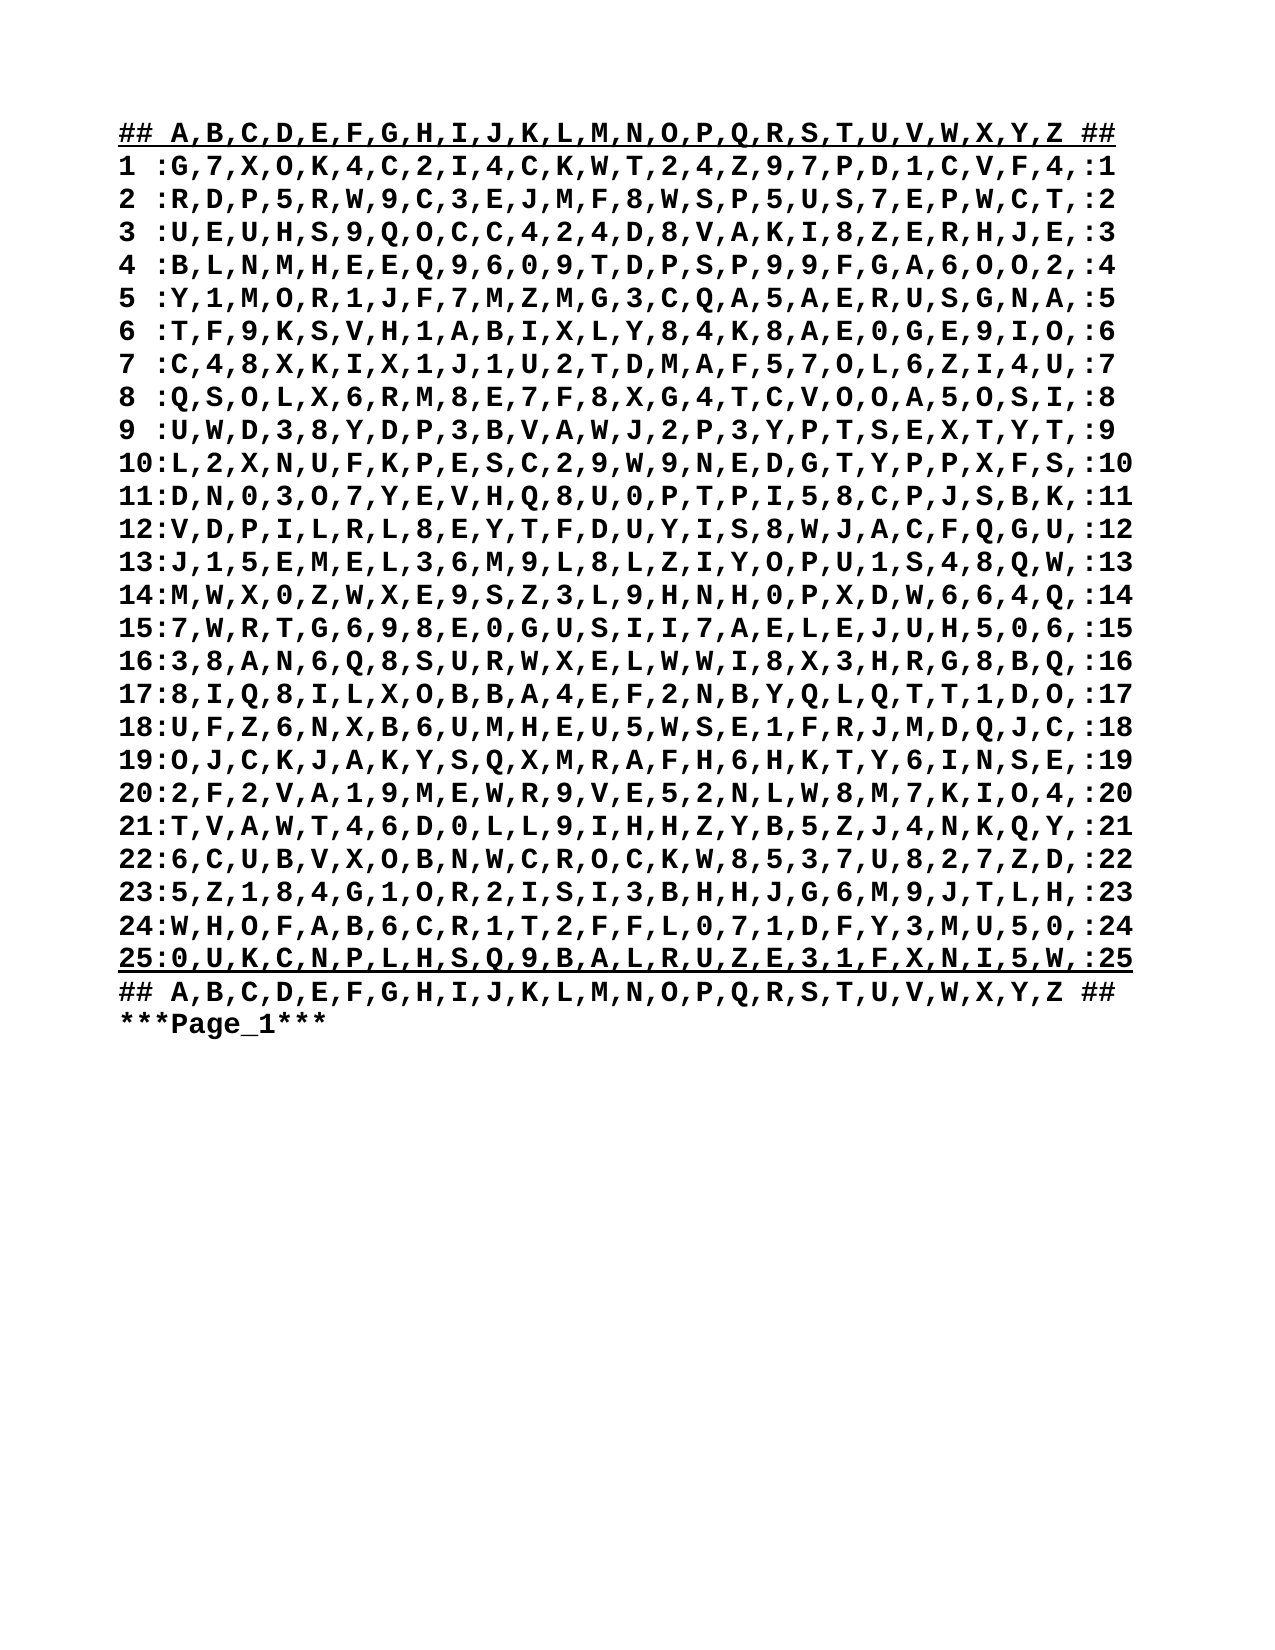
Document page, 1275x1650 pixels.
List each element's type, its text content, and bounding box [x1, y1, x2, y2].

text 21:T,V,A,W,T,4,6,D,0,L,L,9,I,H,H,Z,Y,B,5,Z,J,4,N,K,Q,Y,:21 [118, 812, 1157, 844]
text 1 :G,7,X,O,K,4,C,2,I,4,C,K,W,T,2,4,Z,9,7,P,D,1,C,V,F,4,:1 [118, 151, 1157, 184]
text 11:D,N,0,3,O,7,Y,E,V,H,Q,8,U,0,P,T,P,I,5,8,C,P,J,S,B,K,:11 [118, 481, 1157, 514]
text 2 :R,D,P,5,R,W,9,C,3,E,J,M,F,8,W,S,P,5,U,S,7,E,P,W,C,T,:2 [118, 184, 1157, 217]
text 14:M,W,X,0,Z,W,X,E,9,S,Z,3,L,9,H,N,H,0,P,X,D,W,6,6,4,Q,:14 [118, 580, 1157, 613]
text 7 :C,4,8,X,K,I,X,1,J,1,U,2,T,D,M,A,F,5,7,O,L,6,Z,I,4,U,:7 [118, 349, 1157, 382]
text 5 :Y,1,M,O,R,1,J,F,7,M,Z,M,G,3,C,Q,A,5,A,E,R,U,S,G,N,A,:5 [118, 283, 1157, 316]
text 8 :Q,S,O,L,X,6,R,M,8,E,7,F,8,X,G,4,T,C,V,O,O,A,5,O,S,I,:8 [118, 382, 1157, 415]
text 22:6,C,U,B,V,X,O,B,N,W,C,R,O,C,K,W,8,5,3,7,U,8,2,7,Z,D,:22 [118, 844, 1157, 878]
text 15:7,W,R,T,G,6,9,8,E,0,G,U,S,I,I,7,A,E,L,E,J,U,H,5,0,6,:15 [118, 613, 1157, 646]
text 10:L,2,X,N,U,F,K,P,E,S,C,2,9,W,9,N,E,D,G,T,Y,P,P,X,F,S,:10 [118, 448, 1157, 481]
text 12:V,D,P,I,L,R,L,8,E,Y,T,F,D,U,Y,I,S,8,W,J,A,C,F,Q,G,U,:12 [118, 514, 1157, 547]
text 16:3,8,A,N,6,Q,8,S,U,R,W,X,E,L,W,W,I,8,X,3,H,R,G,8,B,Q,:16 [118, 646, 1157, 679]
text ## A,B,C,D,E,F,G,H,I,J,K,L,M,N,O,P,Q,R,S,T,U,V,W,X,Y,Z ## [118, 118, 1157, 151]
text ## A,B,C,D,E,F,G,H,I,J,K,L,M,N,O,P,Q,R,S,T,U,V,W,X,Y,Z ## [118, 977, 1157, 1010]
text 17:8,I,Q,8,I,L,X,O,B,B,A,4,E,F,2,N,B,Y,Q,L,Q,T,T,1,D,O,:17 [118, 679, 1157, 712]
text 25:0,U,K,C,N,P,L,H,S,Q,9,B,A,L,R,U,Z,E,3,1,F,X,N,I,5,W,:25 [118, 944, 1157, 977]
text 24:W,H,O,F,A,B,6,C,R,1,T,2,F,F,L,0,7,1,D,F,Y,3,M,U,5,0,:24 [118, 911, 1157, 944]
text 20:2,F,2,V,A,1,9,M,E,W,R,9,V,E,5,2,N,L,W,8,M,7,K,I,O,4,:20 [118, 778, 1157, 812]
text ***Page_1*** [118, 1010, 1157, 1043]
text 23:5,Z,1,8,4,G,1,O,R,2,I,S,I,3,B,H,H,J,G,6,M,9,J,T,L,H,:23 [118, 878, 1157, 911]
text 13:J,1,5,E,M,E,L,3,6,M,9,L,8,L,Z,I,Y,O,P,U,1,S,4,8,Q,W,:13 [118, 547, 1157, 580]
text 19:O,J,C,K,J,A,K,Y,S,Q,X,M,R,A,F,H,6,H,K,T,Y,6,I,N,S,E,:19 [118, 746, 1157, 778]
text 4 :B,L,N,M,H,E,E,Q,9,6,0,9,T,D,P,S,P,9,9,F,G,A,6,O,O,2,:4 [118, 250, 1157, 283]
text 18:U,F,Z,6,N,X,B,6,U,M,H,E,U,5,W,S,E,1,F,R,J,M,D,Q,J,C,:18 [118, 712, 1157, 746]
text 3 :U,E,U,H,S,9,Q,O,C,C,4,2,4,D,8,V,A,K,I,8,Z,E,R,H,J,E,:3 [118, 217, 1157, 250]
text 9 :U,W,D,3,8,Y,D,P,3,B,V,A,W,J,2,P,3,Y,P,T,S,E,X,T,Y,T,:9 [118, 415, 1157, 448]
text 6 :T,F,9,K,S,V,H,1,A,B,I,X,L,Y,8,4,K,8,A,E,0,G,E,9,I,O,:6 [118, 316, 1157, 349]
